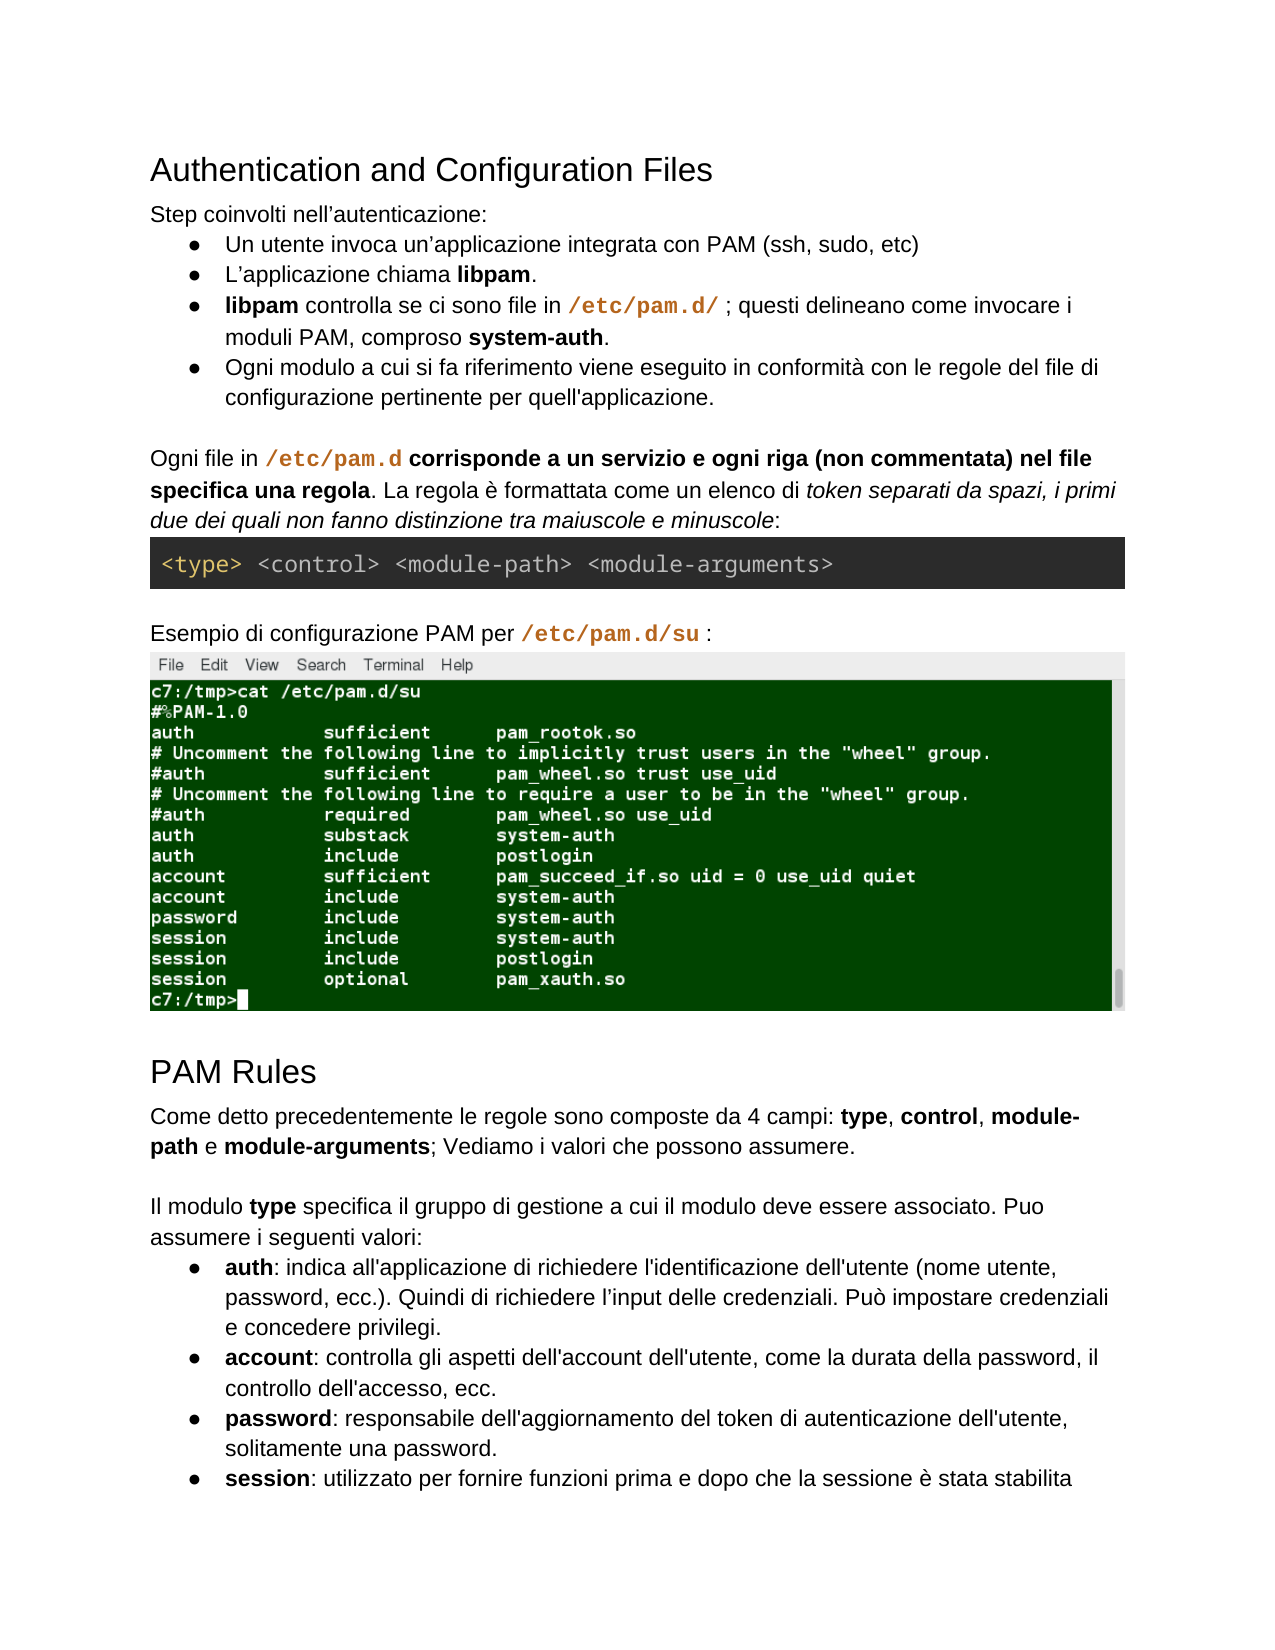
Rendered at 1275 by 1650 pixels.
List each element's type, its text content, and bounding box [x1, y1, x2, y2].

text Come detto precedentemente le regole sono composte da 4 campi: type, control, module-path e module-arguments; Vediamo i valori che possono assumere. [150, 1103, 1125, 1159]
subtitle PAM Rules [150, 1052, 1125, 1090]
list libpam controlla se ci sono file in /etc/pam.d/ ; questi delineano come invocare i moduli PAM, comproso system-auth. [187, 292, 1125, 350]
list Ogni modulo a cui si fa riferimento viene eseguito in conformità con le regole del file di configurazione pertinente per quell'applicazione. [187, 354, 1125, 411]
list account: controlla gli aspetti dell'account dell'utente, come la durata della password, il controllo dell'accesso, ecc. [187, 1344, 1125, 1401]
list session: utilizzato per fornire funzioni prima e dopo che la sessione è stata stabilita [187, 1465, 1125, 1491]
text Esempio di configurazione PAM per /etc/pam.d/su : [150, 619, 1125, 648]
list L’applicazione chiama libpam. [187, 261, 1125, 288]
picture [150, 652, 1125, 1011]
text Il modulo type specifica il gruppo di gestione a cui il modulo deve essere associato. Puo assumere i seguenti valori: [150, 1193, 1125, 1250]
text Step coinvolti nell’autenticazione: [150, 201, 1125, 227]
list Un utente invoca un’applicazione integrata con PAM (ssh, sudo, etc) [187, 231, 1125, 257]
text Ogni file in /etc/pam.d corrisponde a un servizio e ogni riga (non commentata) nel file specifica una regola. La regola è formattata come un elenco di token separati da spazi, i primi due dei quali non fanno distinzione tra maiuscole e minuscole: [150, 444, 1125, 533]
list password: responsabile dell'aggiornamento del token di autenticazione dell'utente, solitamente una password. [187, 1405, 1125, 1461]
subtitle Authentication and Configuration Files [150, 150, 1125, 188]
table_header <type> <control> <module-path> <module-arguments> [150, 537, 1125, 589]
list auth: indica all'applicazione di richiedere l'identificazione dell'utente (nome utente, password, ecc.). Quindi di richiedere l’input delle credenziali. Può impostare credenziali e concedere privilegi. [187, 1254, 1125, 1340]
